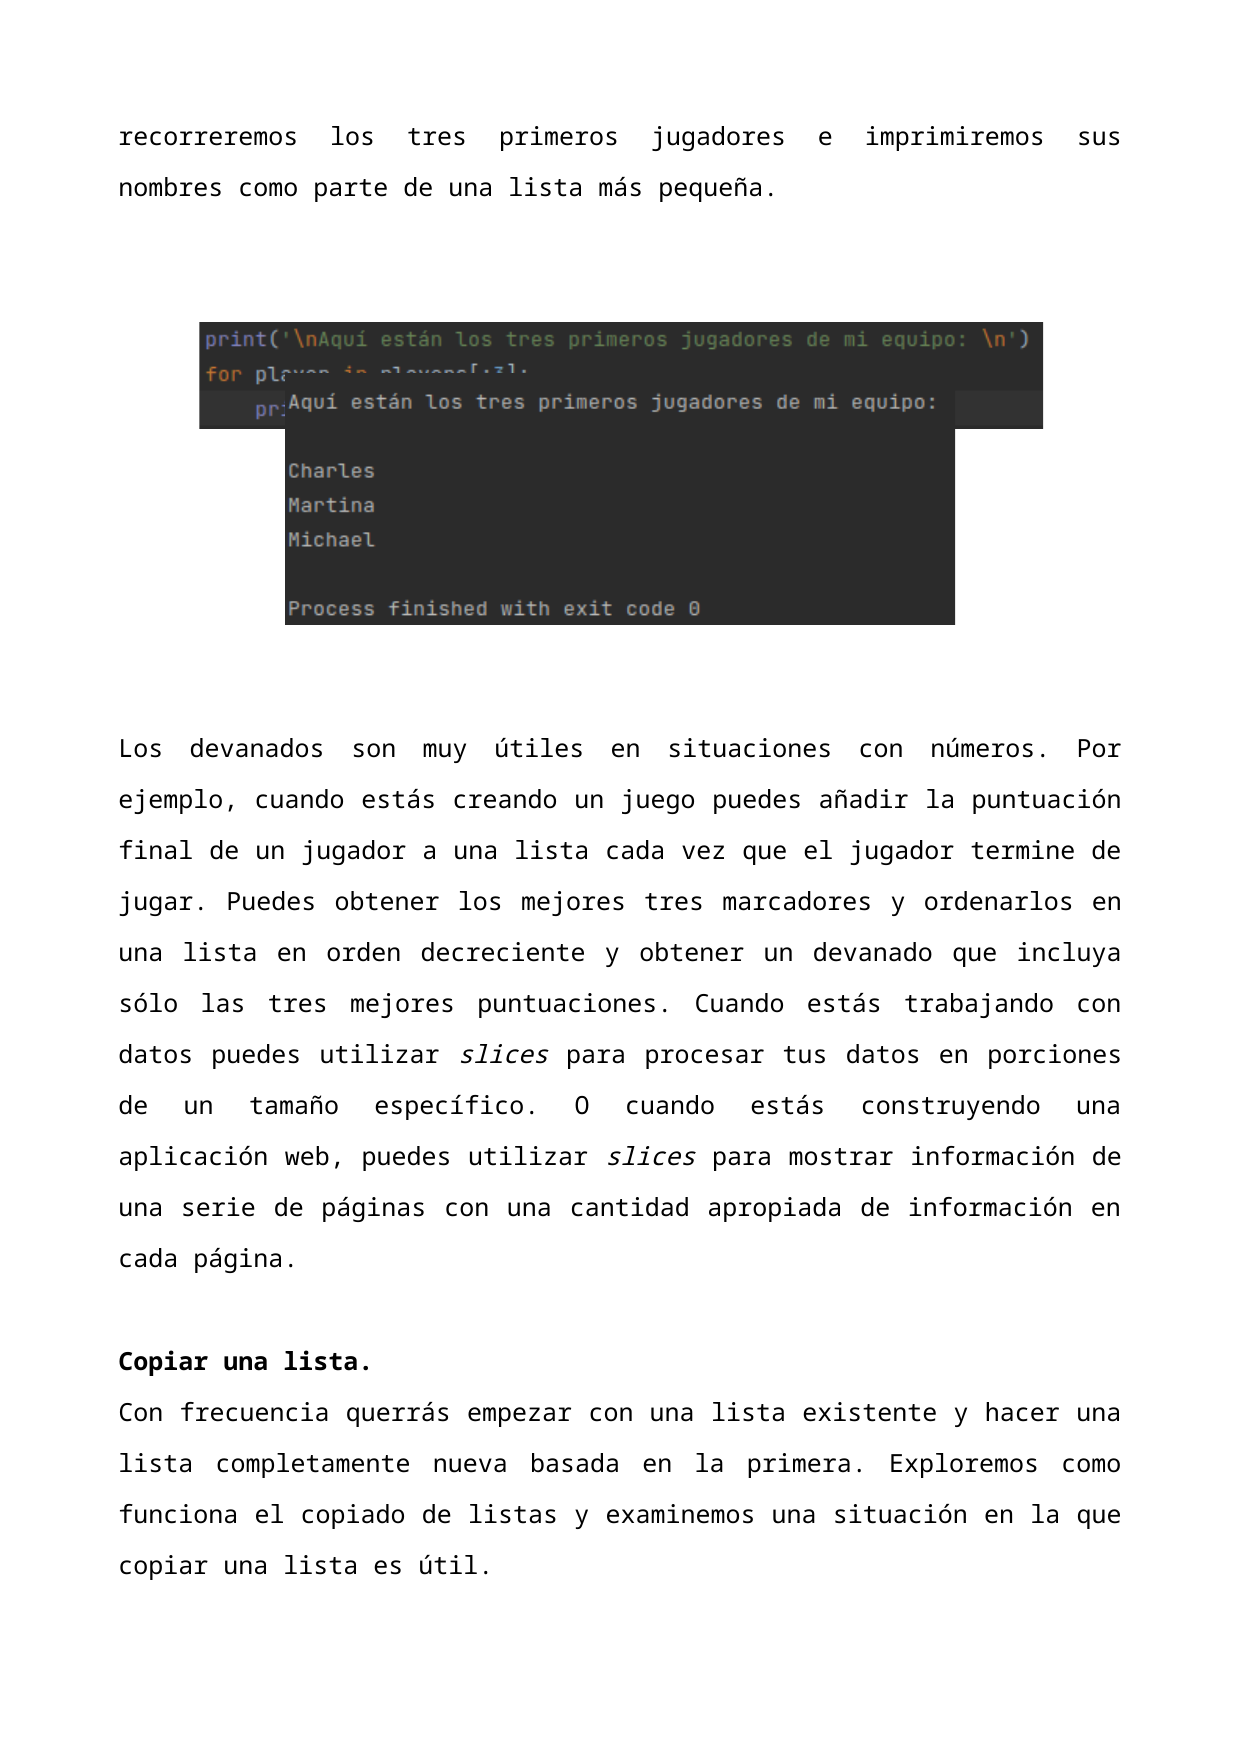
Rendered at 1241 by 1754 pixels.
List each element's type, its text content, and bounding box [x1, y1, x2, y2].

picture [199, 322, 1044, 625]
text recorreremos los tres primeros jugadores e imprimiremos sus nombres como parte de una lista más pequeña. [118, 118, 1122, 203]
text Los devanados son muy útiles en situaciones con números. Por ejemplo, cuando estás creando un juego puedes añadir la puntuación final de un jugador a una lista cada vez que el jugador termine de jugar. Puedes obtener los mejores tres marcadores y ordenarlos en una lista en orden decreciente y obtener un devanado que incluya sólo las tres mejores puntuaciones. Cuando estás trabajando con datos puedes utilizar slices para procesar tus datos en porciones de un tamaño específico. O cuando estás construyendo una aplicación web, puedes utilizar slices para mostrar información de una serie de páginas con una cantidad apropiada de información en cada página. [118, 731, 1122, 1275]
text Copiar una lista. [118, 1343, 1122, 1377]
text Con frecuencia querrás empezar con una lista existente y hacer una lista completamente nueva basada en la primera. Exploremos como funciona el copiado de listas y examinemos una situación en la que copiar una lista es útil. [118, 1394, 1122, 1581]
